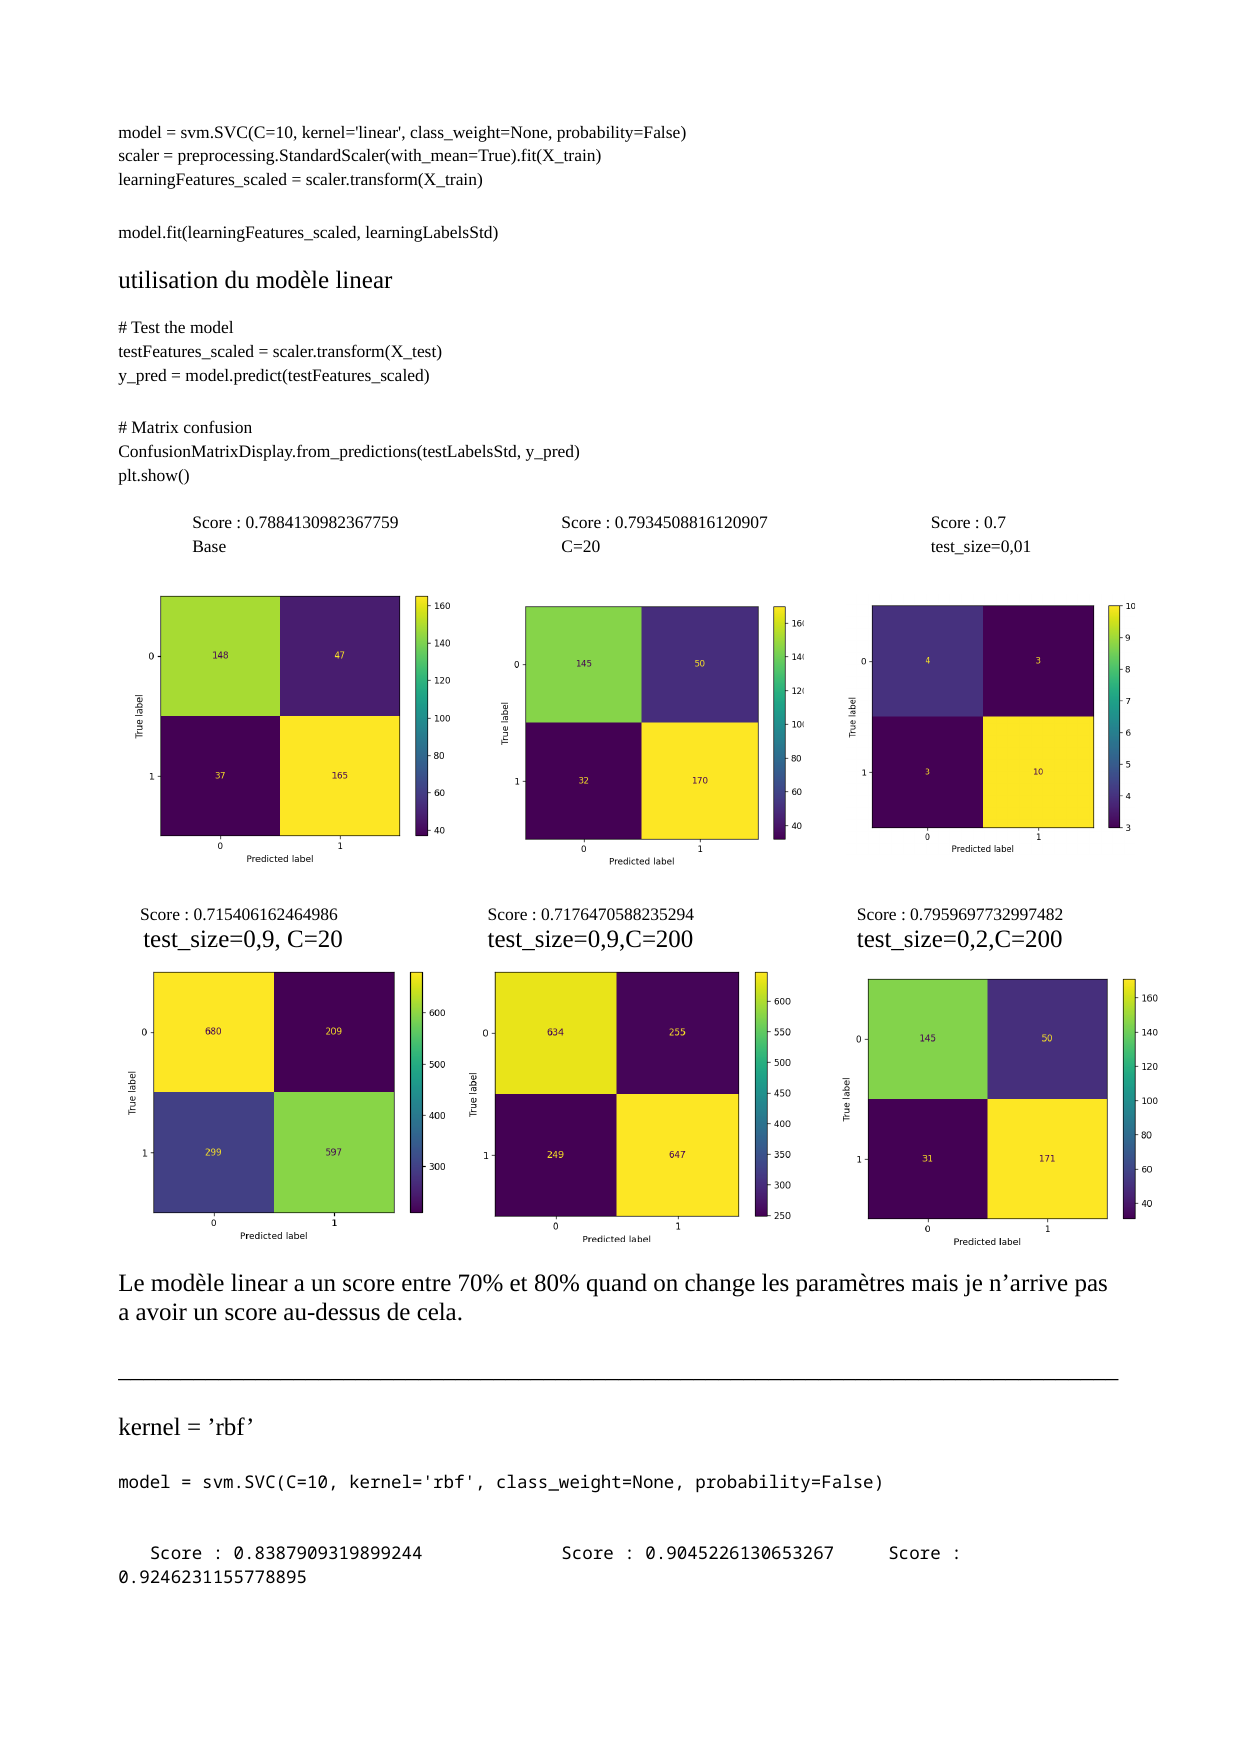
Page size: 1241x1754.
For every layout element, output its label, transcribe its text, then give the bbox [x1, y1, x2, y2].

text ________________________________________________________________________________ [118, 1354, 1122, 1383]
picture [123, 573, 484, 866]
picture [121, 969, 448, 1240]
text learningFeatures_scaled = scaler.transform(X_train) [118, 166, 1122, 189]
text Score : 0.715406162464986 Score : 0.7176470588235294 Score : 0.7959697732997482 [118, 900, 1122, 924]
text # Matrix confusion [118, 414, 1122, 437]
text Base C=20 test_size=0,01 [118, 532, 1122, 556]
text test_size=0,9, C=20 test_size=0,9,C=200 test_size=0,2,C=200 [118, 924, 1122, 1268]
picture [836, 959, 1164, 1248]
text model.fit(learningFeatures_scaled, learningLabelsStd) [118, 218, 1122, 242]
text Score : 0.7884130982367759 Score : 0.7934508816120907 Score : 0.7 [118, 509, 1122, 532]
text model = svm.SVC(C=10, kernel='linear', class_weight=None, probability=False) [118, 118, 1122, 142]
text model = svm.SVC(C=10, kernel='rbf', class_weight=None, probability=False) [118, 1469, 1122, 1493]
picture [499, 601, 804, 867]
text # Test the model [118, 317, 1122, 337]
text y_pred = model.predict(testFeatures_scaled) [118, 361, 1122, 385]
picture [845, 594, 1136, 855]
text scaler = preprocessing.StandardScaler(with_mean=True).fit(X_train) [118, 142, 1122, 166]
text utilisation du modèle linear [118, 266, 1122, 294]
text plt.show() [118, 461, 1122, 485]
text testFeatures_scaled = scaler.transform(X_test) [118, 337, 1122, 361]
text ConfusionMatrixDisplay.from_predictions(testLabelsStd, y_pred) [118, 437, 1122, 461]
text Le modèle linear a un score entre 70% et 80% quand on change les paramètres mais je n’arrive pas a avoir un score au-dessus de cela. [118, 1268, 1122, 1326]
picture [466, 970, 798, 1242]
text kernel = ’rbf’ [118, 1412, 1122, 1441]
text Score : 0.8387909319899244 Score : 0.9045226130653267 Score : 0.9246231155778895 [118, 1541, 1122, 1589]
